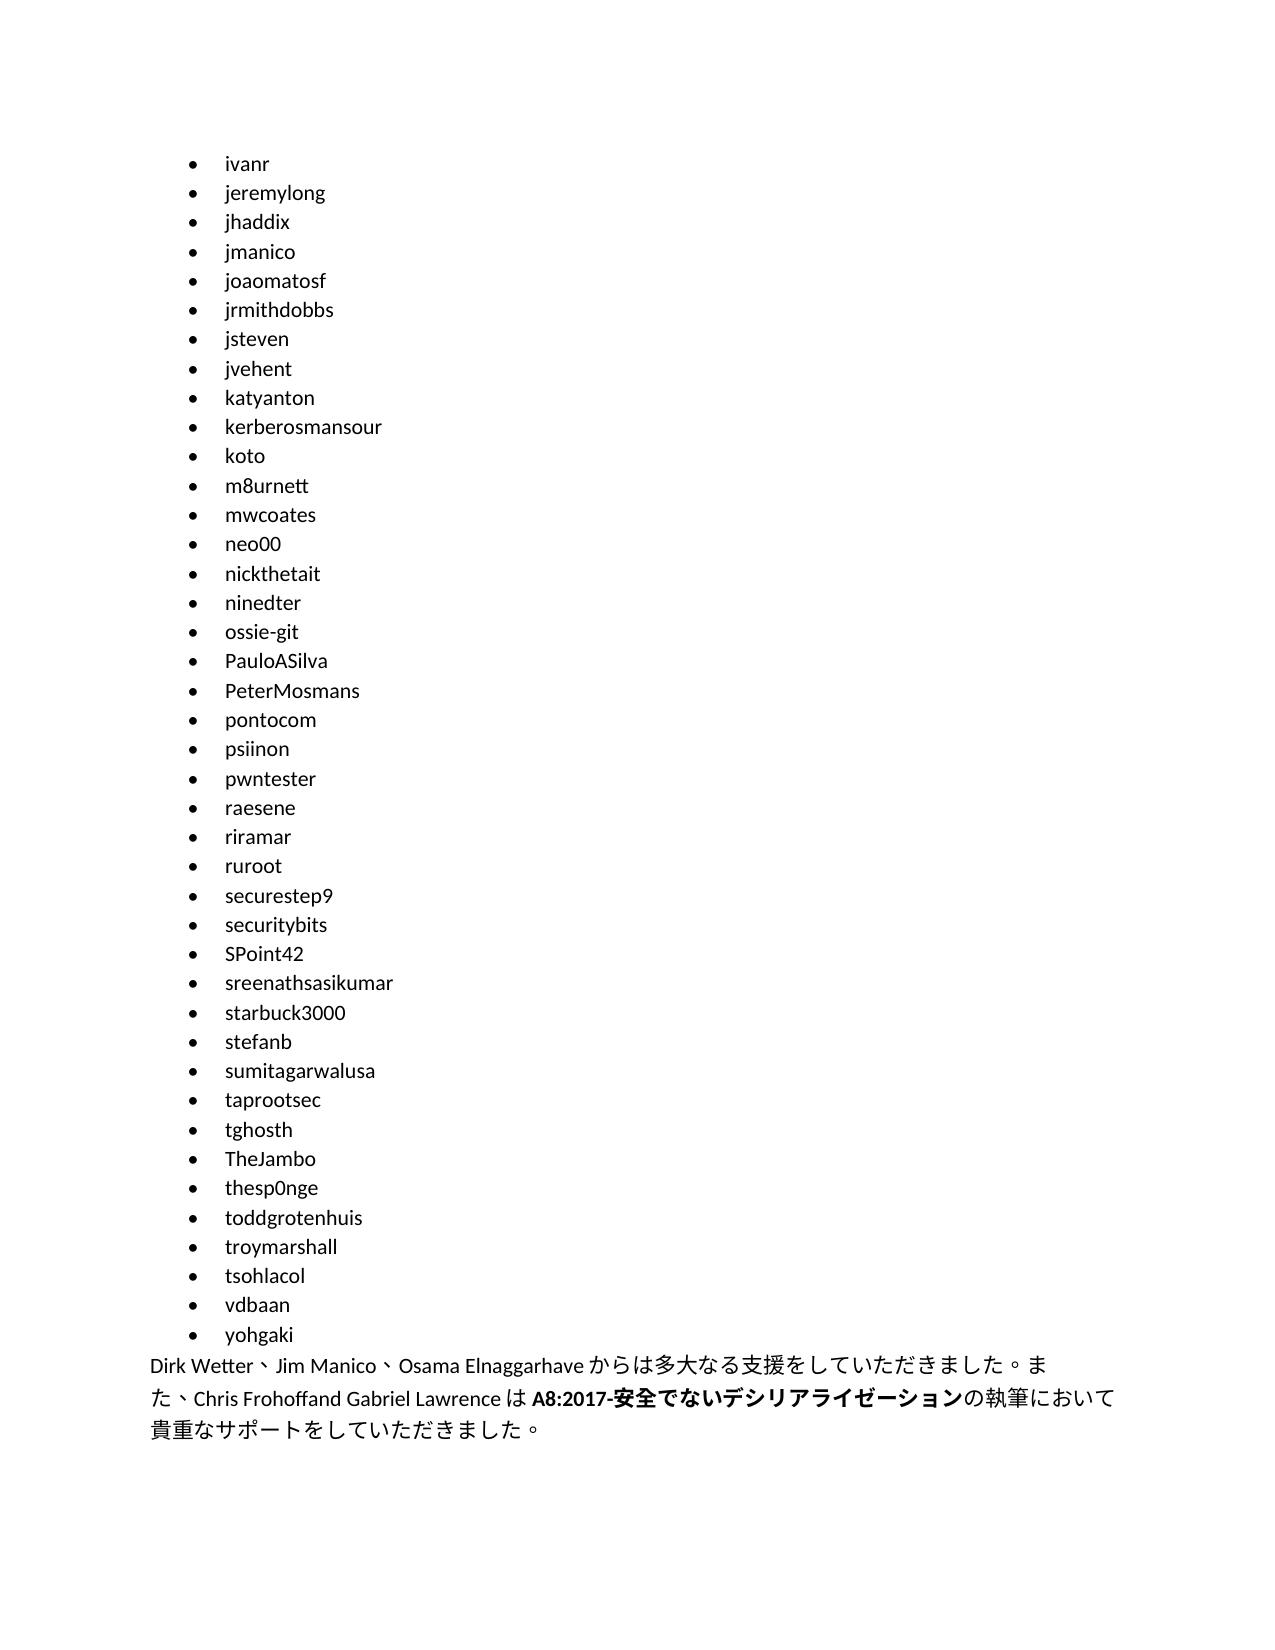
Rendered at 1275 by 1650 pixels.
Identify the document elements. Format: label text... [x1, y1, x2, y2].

list tghosth [187, 1116, 1125, 1143]
list m8urnett [187, 472, 1125, 499]
list securitybits [187, 911, 1125, 938]
list koto [187, 443, 1125, 469]
list jeremylong [187, 179, 1125, 206]
list stefanb [187, 1028, 1125, 1055]
list PauloASilva [187, 648, 1125, 674]
list raesene [187, 794, 1125, 821]
list ninedter [187, 589, 1125, 616]
list SPoint42 [187, 940, 1125, 967]
list taprootsec [187, 1087, 1125, 1113]
list jmanico [187, 238, 1125, 264]
list jhaddix [187, 208, 1125, 235]
list ossie-git [187, 618, 1125, 645]
list TheJambo [187, 1145, 1125, 1172]
list PeterMosmans [187, 677, 1125, 703]
list sumitagarwalusa [187, 1057, 1125, 1084]
list psiinon [187, 735, 1125, 762]
list sreenathsasikumar [187, 969, 1125, 996]
list vdbaan [187, 1292, 1125, 1318]
list pwntester [187, 765, 1125, 791]
list tsohlacol [187, 1262, 1125, 1289]
list jvehent [187, 355, 1125, 382]
list toddgrotenhuis [187, 1204, 1125, 1230]
list jrmithdobbs [187, 296, 1125, 323]
list yohgaki [187, 1321, 1125, 1347]
text Dirk Wetter、Jim Manico、Osama Elnaggarhaveからは多大なる支援をしていただきました。また、Chris Frohoffand Gabriel LawrenceはA8:2017-安全でないデシリアライゼーションの執筆において貴重なサポートをしていただきました。 [150, 1350, 1125, 1445]
list nickthetait [187, 560, 1125, 586]
list neo00 [187, 531, 1125, 557]
list starbuck3000 [187, 999, 1125, 1026]
list riramar [187, 823, 1125, 850]
list pontocom [187, 706, 1125, 733]
list ruroot [187, 852, 1125, 879]
list securestep9 [187, 882, 1125, 908]
list joaomatosf [187, 267, 1125, 294]
list thesp0nge [187, 1174, 1125, 1201]
list troymarshall [187, 1233, 1125, 1260]
list ivanr [187, 150, 1125, 177]
list mwcoates [187, 501, 1125, 528]
list kerberosmansour [187, 413, 1125, 440]
list katyanton [187, 384, 1125, 411]
list jsteven [187, 326, 1125, 352]
